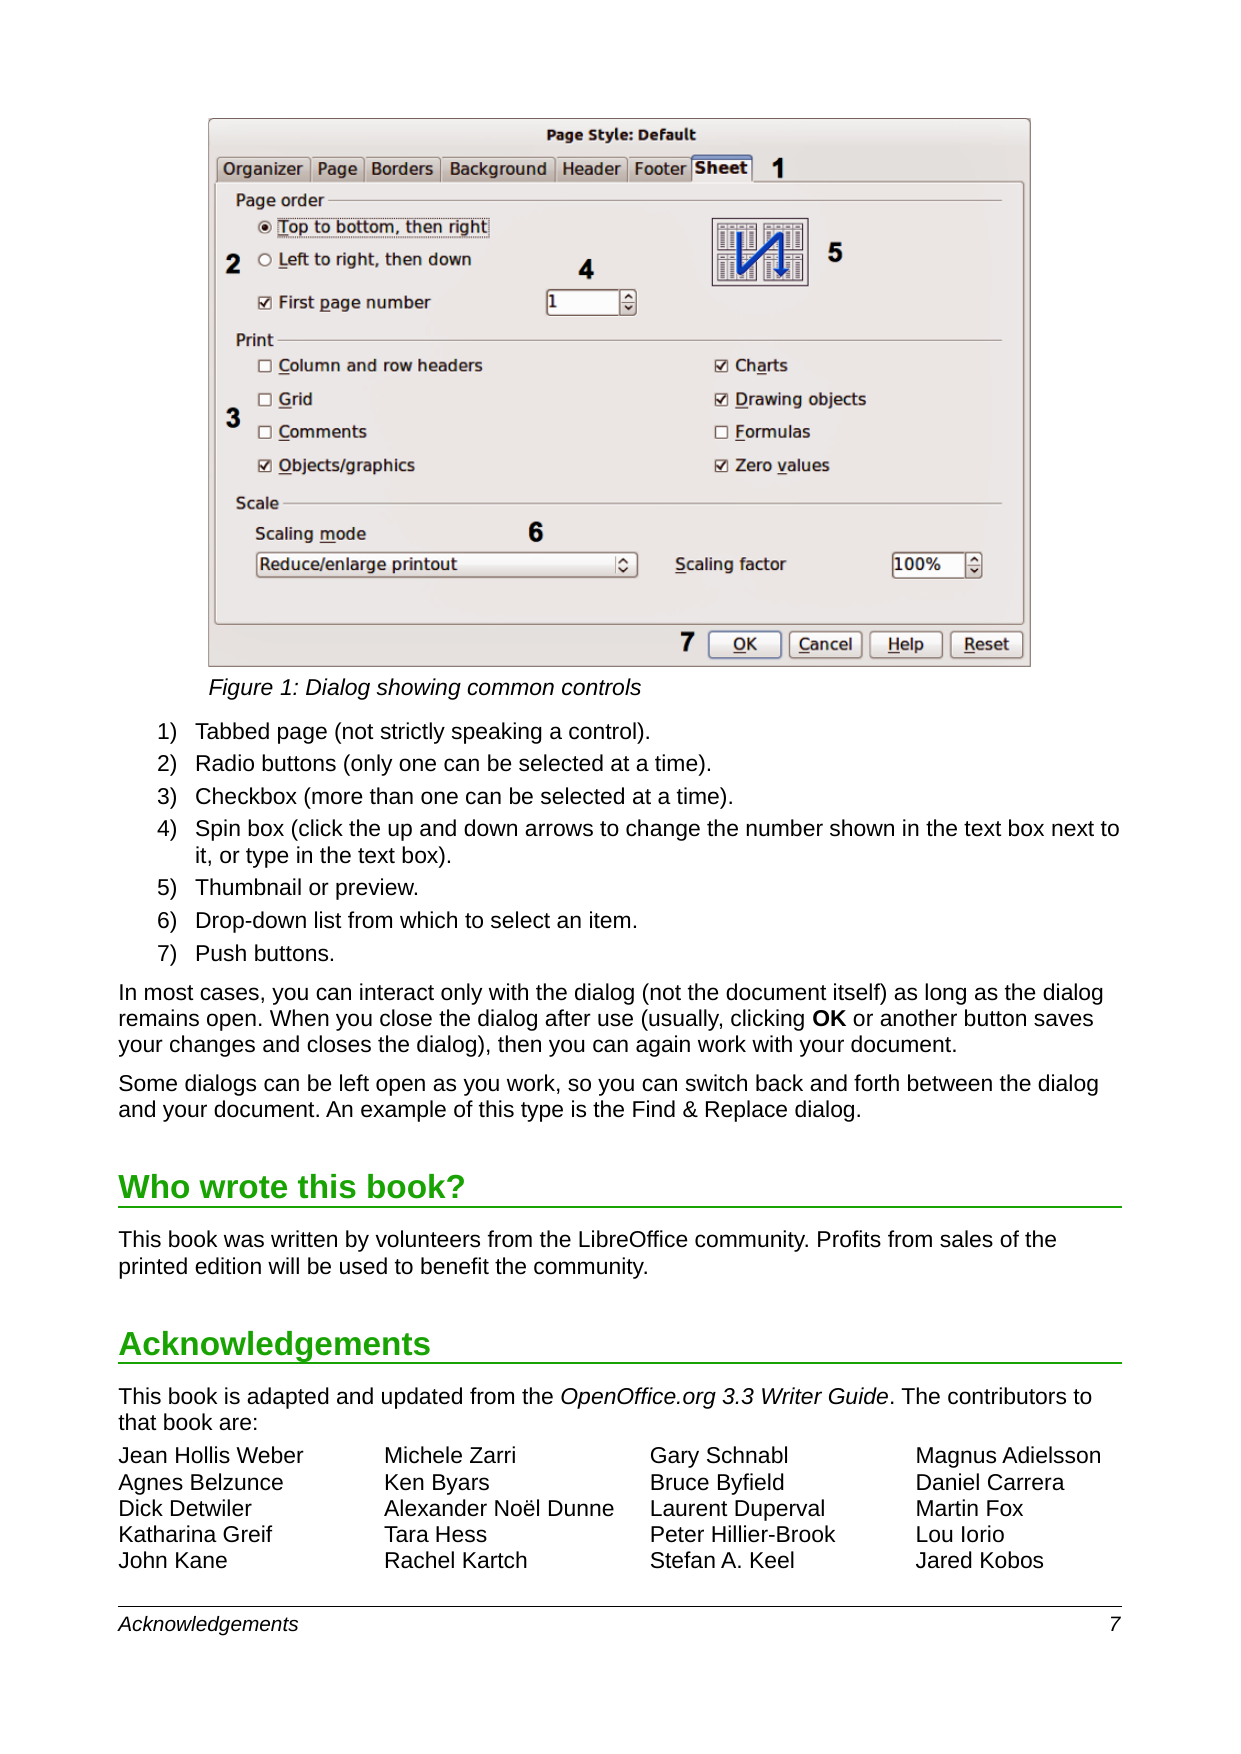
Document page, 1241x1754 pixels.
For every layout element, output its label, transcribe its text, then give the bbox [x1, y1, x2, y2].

list Thumbnail or preview. [177, 874, 1122, 901]
picture [208, 118, 1032, 668]
list Spin box (click the up and down arrows to change the number shown in the text box next to it, or type in the text box). [177, 815, 1122, 868]
text Jean Hollis Weber Michele Zarri Gary Schnabl Magnus Adielsson Agnes Belzunce Ken Byars Bruce Byfield Daniel Carrera Dick Detwiler Alexander Noël Dunne Laurent Duperval Martin Fox Katharina Greif Tara Hess Peter Hillier-Brook Lou Iorio John Kane Rachel Kartch Stefan A. Keel Jared Kobos [118, 1442, 1122, 1574]
list Drop-down list from which to select an item. [177, 907, 1122, 933]
text Some dialogs can be left open as you work, so you can switch back and forth between the dialog and your document. An example of this type is the Find & Replace dialog. [118, 1070, 1122, 1123]
list Radio buttons (only one can be selected at a time). [177, 750, 1122, 777]
subtitle Acknowledgements [118, 1323, 1122, 1362]
list This book is adapted and updated from the OpenOffice.org 3.3 Writer Guide. The contributors to that book are: [118, 1383, 1122, 1436]
list Checkbox (more than one can be selected at a time). [177, 783, 1122, 809]
text This book was written by volunteers from the LibreOffice community. Profits from sales of the printed edition will be used to benefit the community. [118, 1226, 1122, 1279]
list Tabbed page (not strictly speaking a control). [177, 718, 1122, 744]
list Push buttons. [177, 939, 1122, 966]
text Figure 1: Dialog showing common controls [208, 674, 1032, 700]
subtitle Who wrote this book? [118, 1167, 1122, 1206]
text In most cases, you can interact only with the dialog (not the document itself) as long as the dialog remains open. When you close the dialog after use (usually, clicking OK or another button saves your changes and closes the dialog), then you can again work with your document. [118, 978, 1122, 1057]
